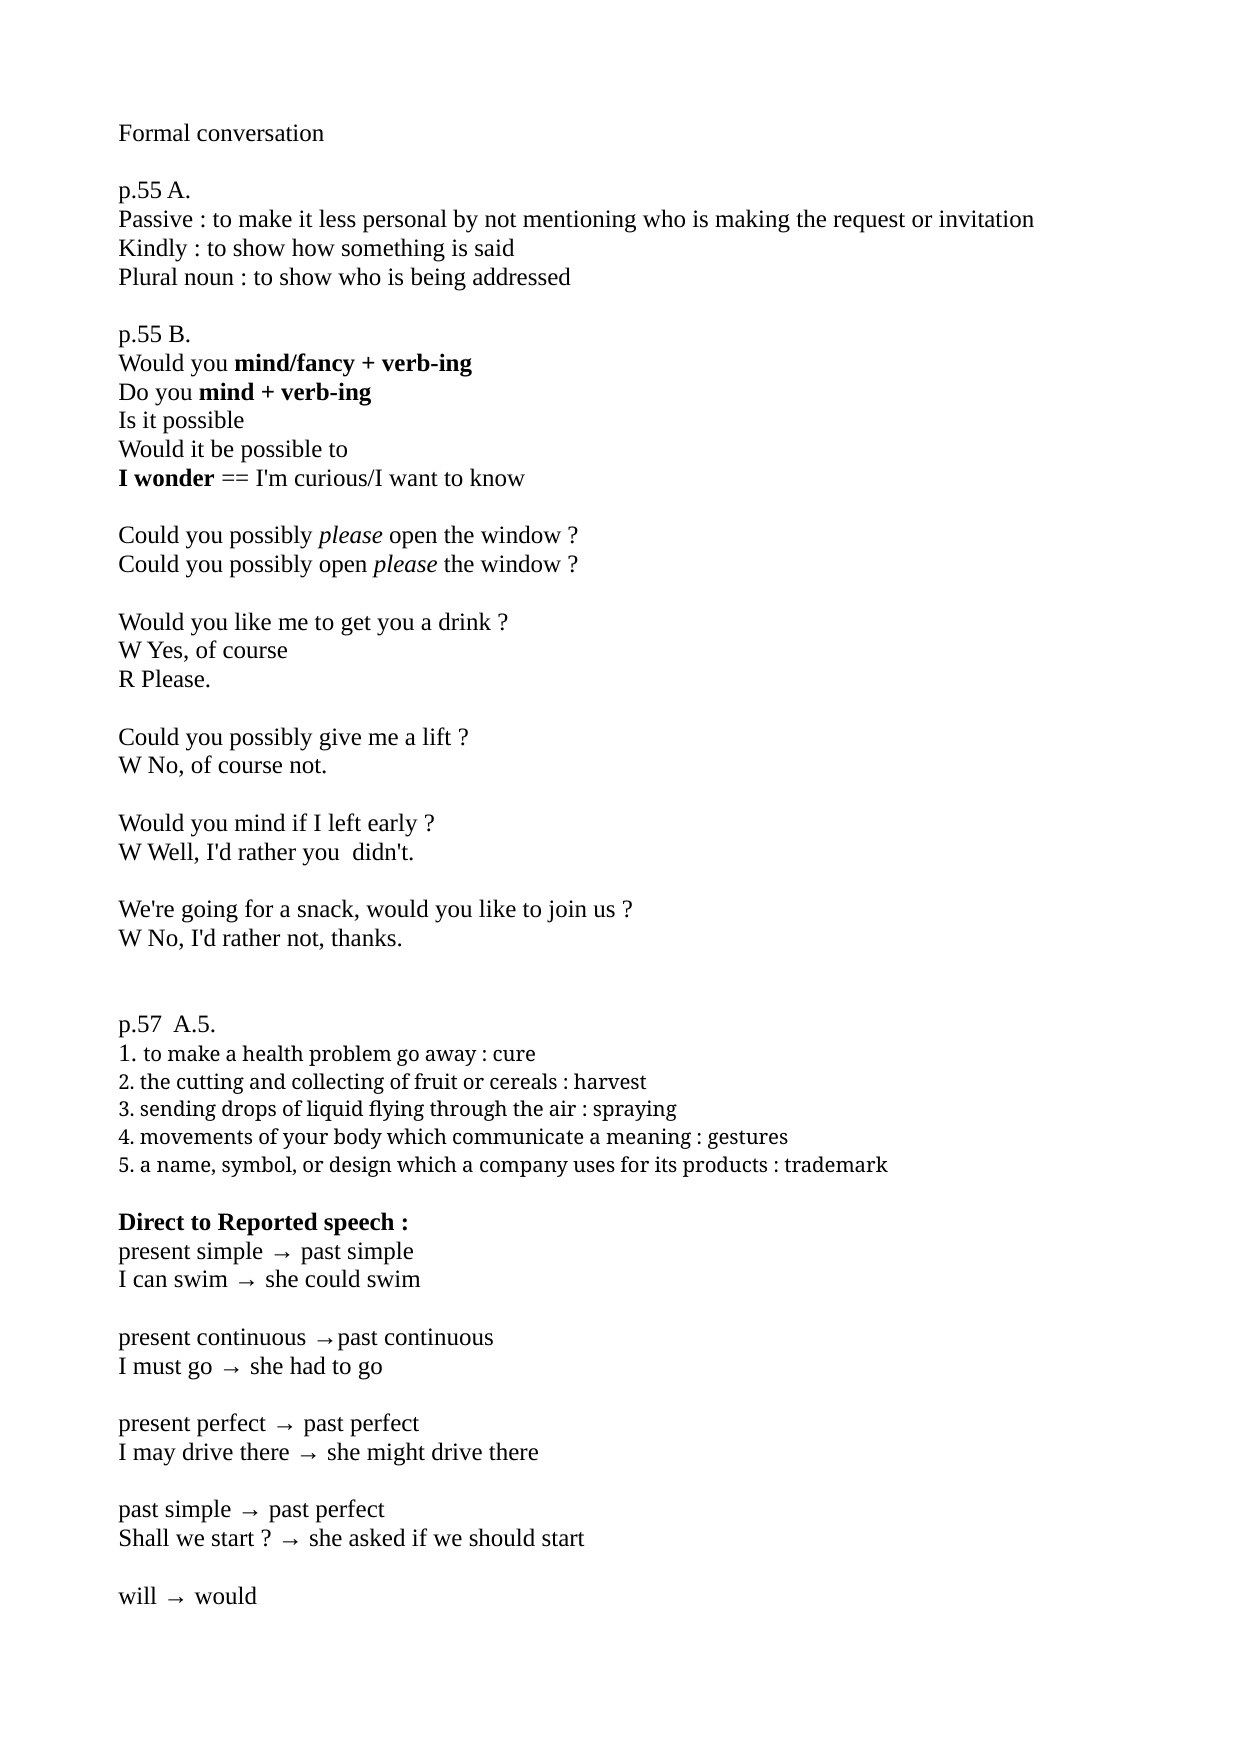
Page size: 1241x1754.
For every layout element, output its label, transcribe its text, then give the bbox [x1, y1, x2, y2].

text 3. sending drops of liquid flying through the air : spraying [118, 1095, 1122, 1123]
text will → would [118, 1581, 1122, 1609]
text 2. the cutting and collecting of fruit or cereals : harvest [118, 1067, 1122, 1095]
text present simple → past simple [118, 1236, 1122, 1264]
text Could you possibly open please the window ? [118, 549, 1122, 578]
text Do you mind + verb-ing [118, 377, 1122, 406]
text 4. movements of your body which communicate a meaning : gestures [118, 1123, 1122, 1151]
text present perfect → past perfect [118, 1408, 1122, 1437]
text p.57 A.5. [118, 1009, 1122, 1038]
text W No, of course not. [118, 751, 1122, 779]
text Formal conversation [118, 118, 1122, 147]
text Passive : to make it less personal by not mentioning who is making the request or invitation [118, 204, 1122, 233]
text Would it be possible to [118, 434, 1122, 463]
text p.55 A. [118, 176, 1122, 204]
text I must go → she had to go [118, 1351, 1122, 1379]
text I wonder == I'm curious/I want to know [118, 463, 1122, 492]
text Plural noun : to show who is being addressed [118, 262, 1122, 291]
text Would you mind if I left early ? [118, 808, 1122, 837]
text 5. a name, symbol, or design which a company uses for its products : trademark [118, 1151, 1122, 1178]
text I can swim → she could swim [118, 1264, 1122, 1293]
text R Please. [118, 664, 1122, 693]
text W Yes, of course [118, 636, 1122, 664]
text Would you like me to get you a drink ? [118, 607, 1122, 636]
text 1. to make a health problem go away : cure [118, 1038, 1122, 1067]
text present continuous →past continuous [118, 1322, 1122, 1351]
text W Well, I'd rather you didn't. [118, 837, 1122, 866]
text past simple → past perfect [118, 1494, 1122, 1523]
text I may drive there → she might drive there [118, 1437, 1122, 1466]
text Could you possibly give me a lift ? [118, 722, 1122, 751]
text Shall we start ? → she asked if we should start [118, 1523, 1122, 1552]
text Direct to Reported speech : [118, 1207, 1122, 1236]
text Could you possibly please open the window ? [118, 521, 1122, 549]
text Is it possible [118, 406, 1122, 434]
text p.55 B. [118, 319, 1122, 348]
text Would you mind/fancy + verb-ing [118, 348, 1122, 377]
text Kindly : to show how something is said [118, 233, 1122, 262]
text We're going for a snack, would you like to join us ? [118, 894, 1122, 923]
text W No, I'd rather not, thanks. [118, 923, 1122, 952]
